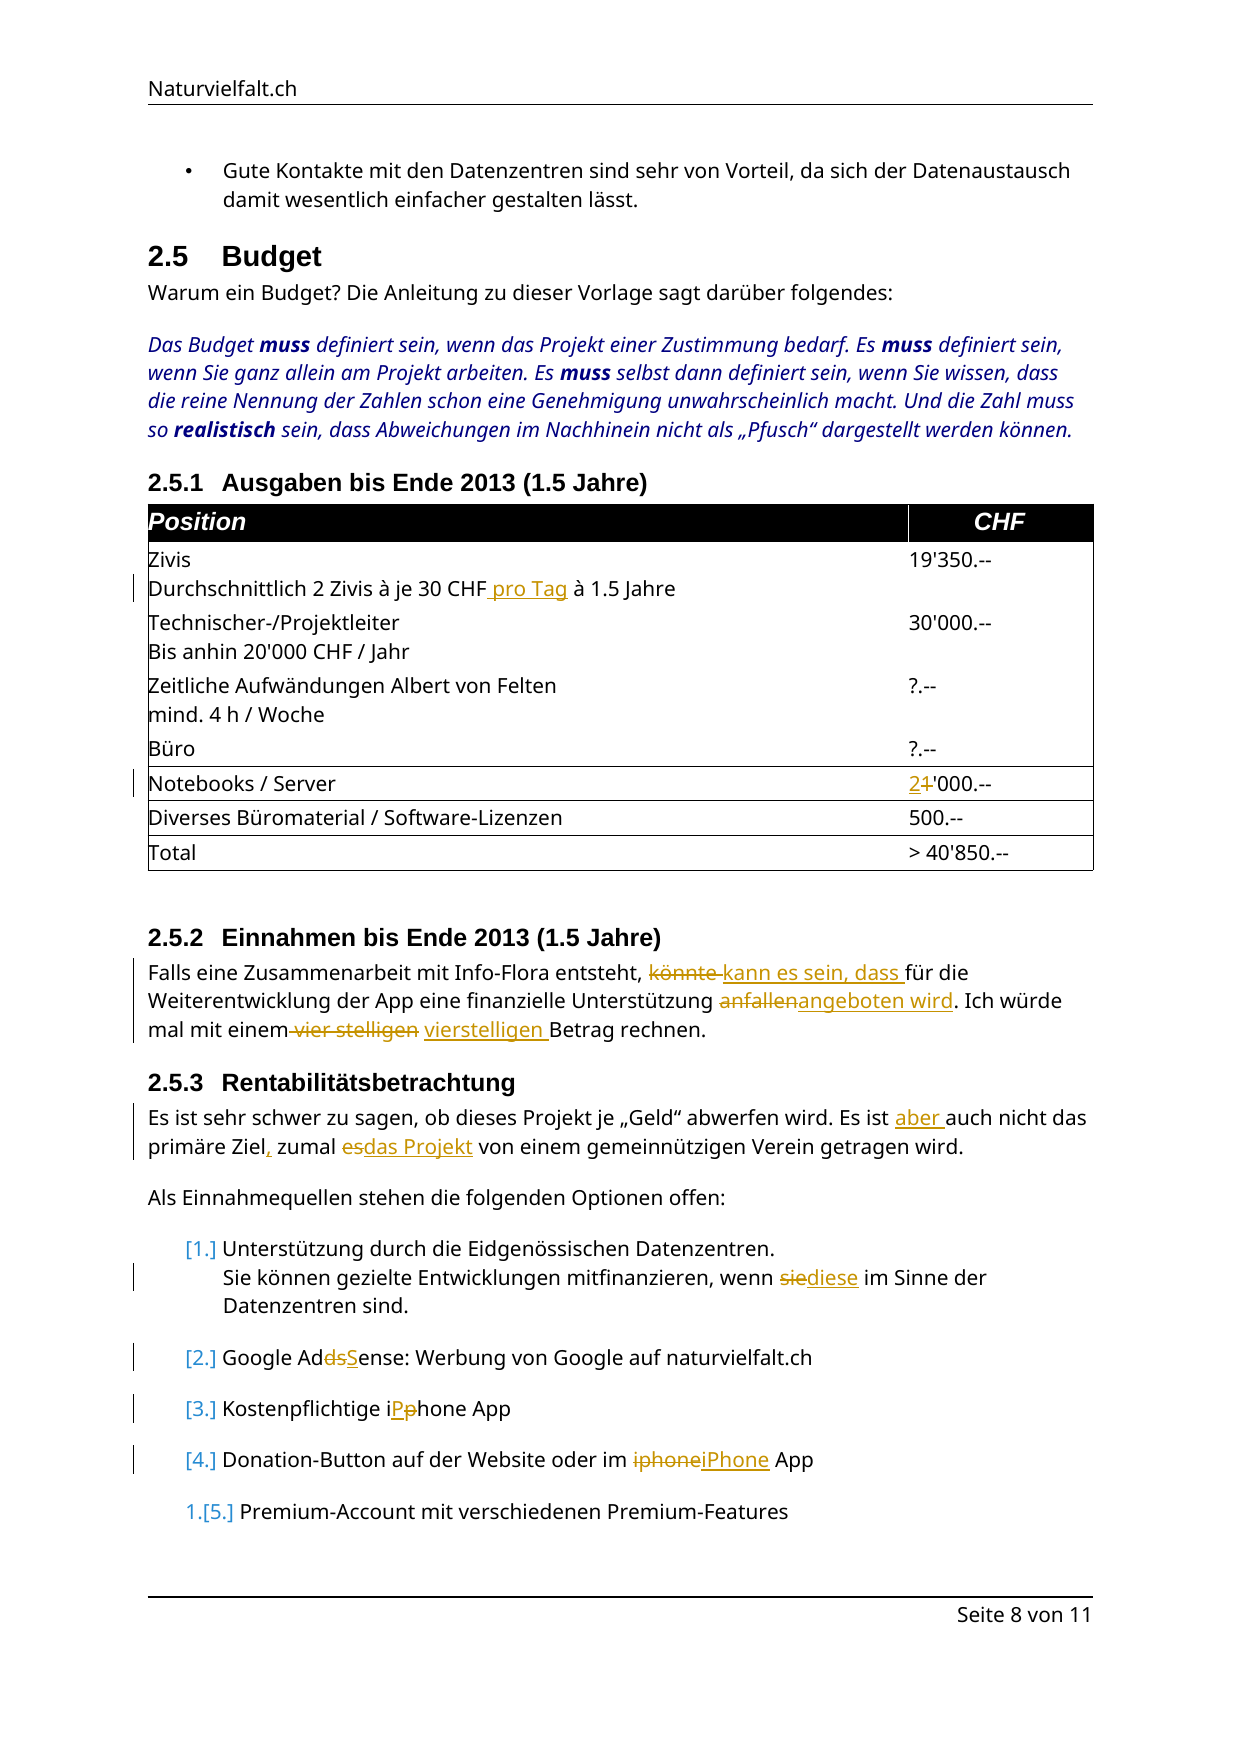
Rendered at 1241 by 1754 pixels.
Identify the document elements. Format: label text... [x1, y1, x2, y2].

table_cell > 40'850.-- [909, 836, 1093, 869]
list Donation-Button auf der Website oder im iPhone App [185, 1445, 1093, 1474]
list Kostenpflichtige iPhone App [185, 1394, 1093, 1422]
list Google AdSense: Werbung von Google auf naturvielfalt.ch [185, 1343, 1093, 1371]
text Das Budget muss definiert sein, wenn das Projekt einer Zustimmung bedarf. Es muss definiert sein, wenn Sie ganz allein am Projekt arbeiten. Es muss selbst dann definiert sein, wenn Sie wissen, dass die reine Nennung der Zahlen schon eine Genehmigung unwahrscheinlich macht. Und die Zahl muss so realistisch sein, dass Abweichungen im Nachhinein nicht als „Pfusch“ dargestellt werden können. [148, 330, 1093, 443]
table_cell Zeitliche Aufwändungen Albert von Felten mind. 4 h / Woche [149, 668, 908, 731]
text Warum ein Budget? Die Anleitung zu dieser Vorlage sagt darüber folgendes: [148, 278, 1093, 307]
table_cell Technischer-/Projektleiter Bis anhin 20'000 CHF / Jahr [149, 605, 908, 668]
subtitle Budget [148, 238, 1093, 272]
table_cell Büro [149, 731, 908, 766]
text Als Einnahmequellen stehen die folgenden Optionen offen: [148, 1183, 1093, 1212]
table_cell Notebooks / Server [149, 767, 908, 800]
subtitle Ausgaben bis Ende 2013 (1.5 Jahre) [148, 468, 1093, 497]
table_header Position [149, 505, 908, 542]
list Unterstützung durch die Eidgenössischen Datenzentren. Sie können gezielte Entwicklungen mitfinanzieren, wenn diese im Sinne der Datenzentren sind. [185, 1234, 1093, 1320]
text Falls eine Zusammenarbeit mit Info-Flora entsteht, kann es sein, dass für die Weiterentwicklung der App eine finanzielle Unterstützung angeboten wird. Ich würde mal mit einem vierstelligen Betrag rechnen. [148, 958, 1093, 1043]
text Es ist sehr schwer zu sagen, ob dieses Projekt je „Geld“ abwerfen wird. Es ist aber auch nicht das primäre Ziel, zumal das Projekt von einem gemeinnützigen Verein getragen wird. [148, 1103, 1093, 1160]
table_cell Diverses Büromaterial / Software-Lizenzen [149, 801, 908, 835]
table_cell 30'000.-- [909, 605, 1093, 668]
list Premium-Account mit verschiedenen Premium-Features [185, 1497, 1093, 1525]
table_cell 500.-- [909, 801, 1093, 835]
table_cell ?.-- [909, 731, 1093, 766]
table_header CHF [909, 505, 1093, 542]
table_cell Zivis Durchschnittlich 2 Zivis à je 30 CHF pro Tag à 1.5 Jahre [149, 543, 908, 605]
table_cell 19'350.-- [909, 543, 1093, 605]
subtitle Einnahmen bis Ende 2013 (1.5 Jahre) [148, 923, 1093, 952]
subtitle Rentabilitätsbetrachtung [148, 1068, 1093, 1097]
table_cell Total [149, 836, 908, 869]
table_cell ?.-- [909, 668, 1093, 731]
table_cell 2'000.-- [909, 767, 1093, 800]
list Gute Kontakte mit den Datenzentren sind sehr von Vorteil, da sich der Datenaustausch damit wesentlich einfacher gestalten lässt. [185, 157, 1093, 213]
